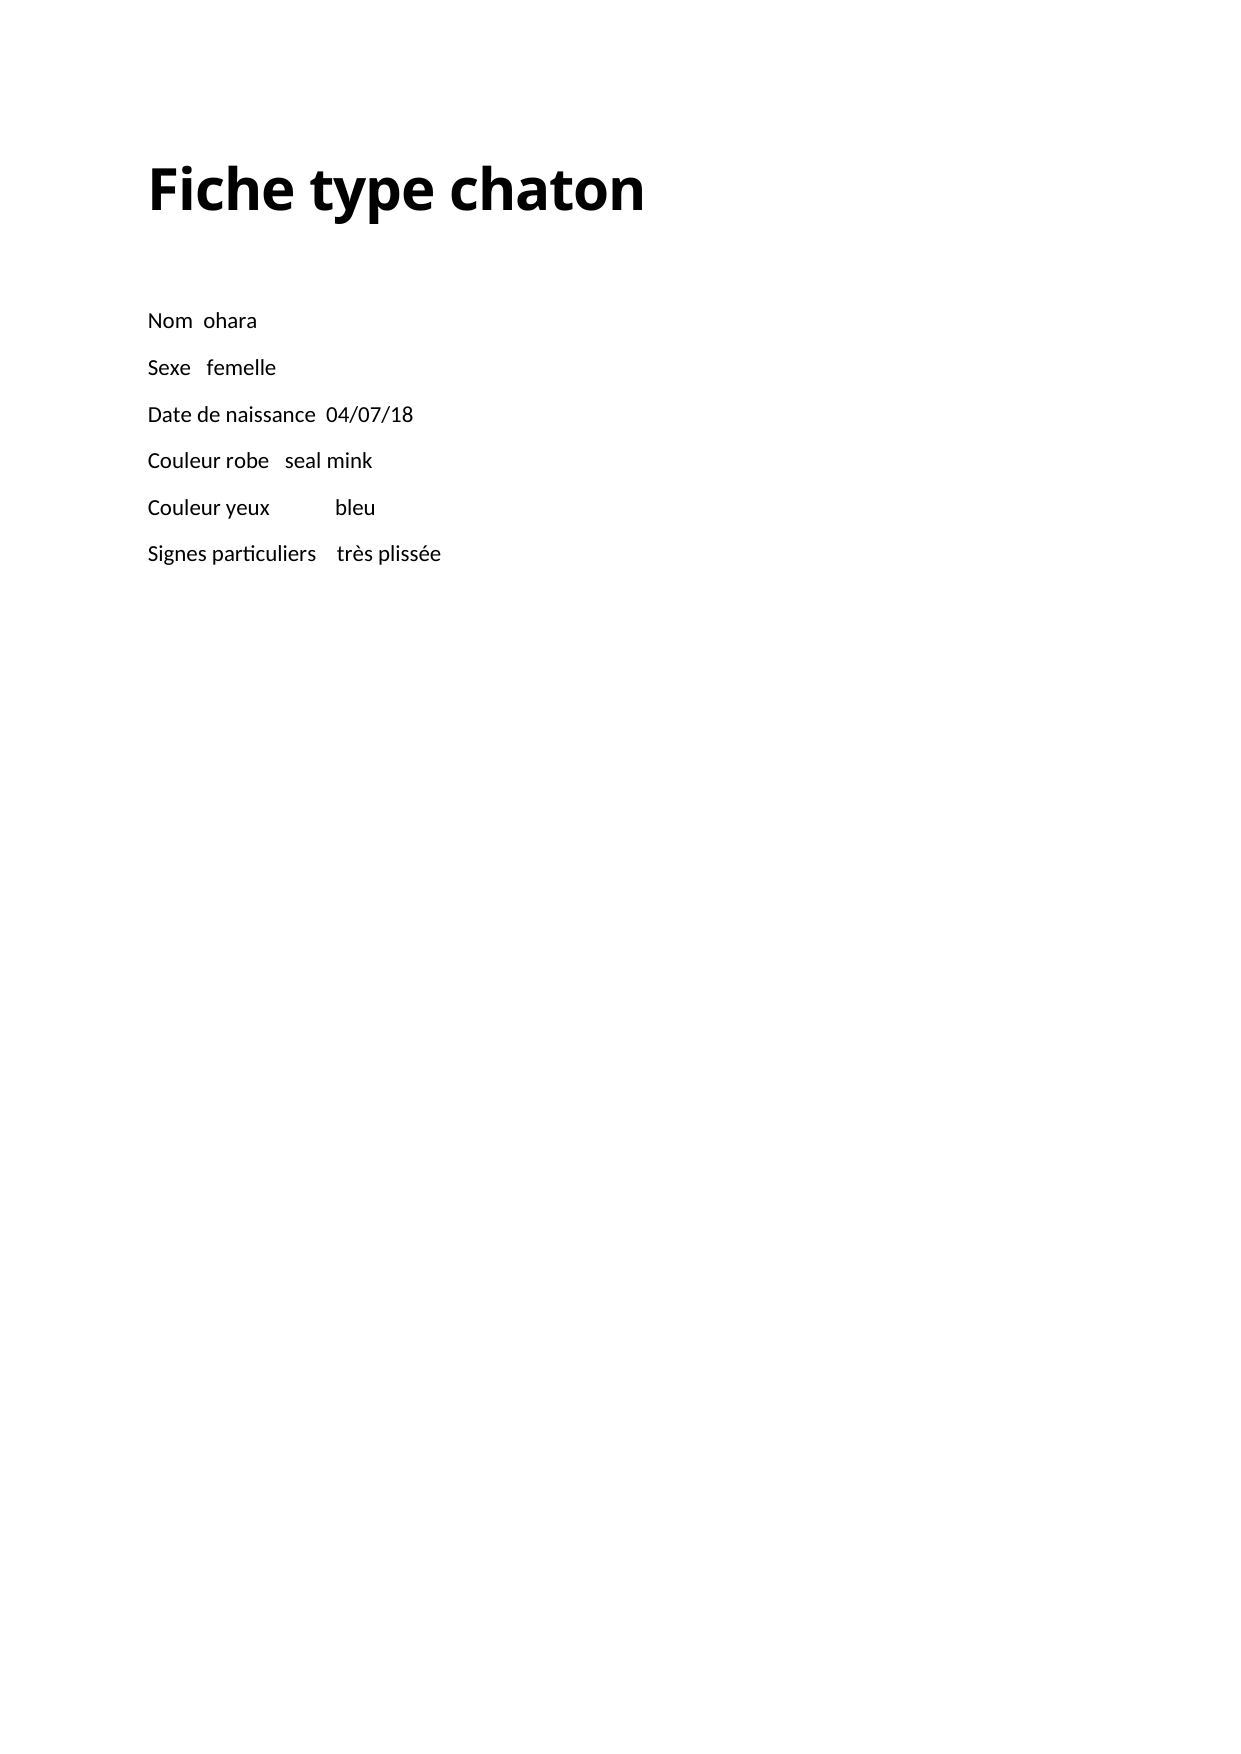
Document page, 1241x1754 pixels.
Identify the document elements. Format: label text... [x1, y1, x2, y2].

text Sexe femelle [148, 353, 1093, 381]
text Couleur robe seal mink [148, 446, 1093, 474]
text Nom ohara [148, 307, 1093, 334]
text Signes particuliers très plissée [148, 539, 1093, 567]
title Fiche type chaton [148, 148, 1093, 227]
text Date de naissance 04/07/18 [148, 400, 1093, 428]
text Couleur yeux bleu [148, 493, 1093, 521]
